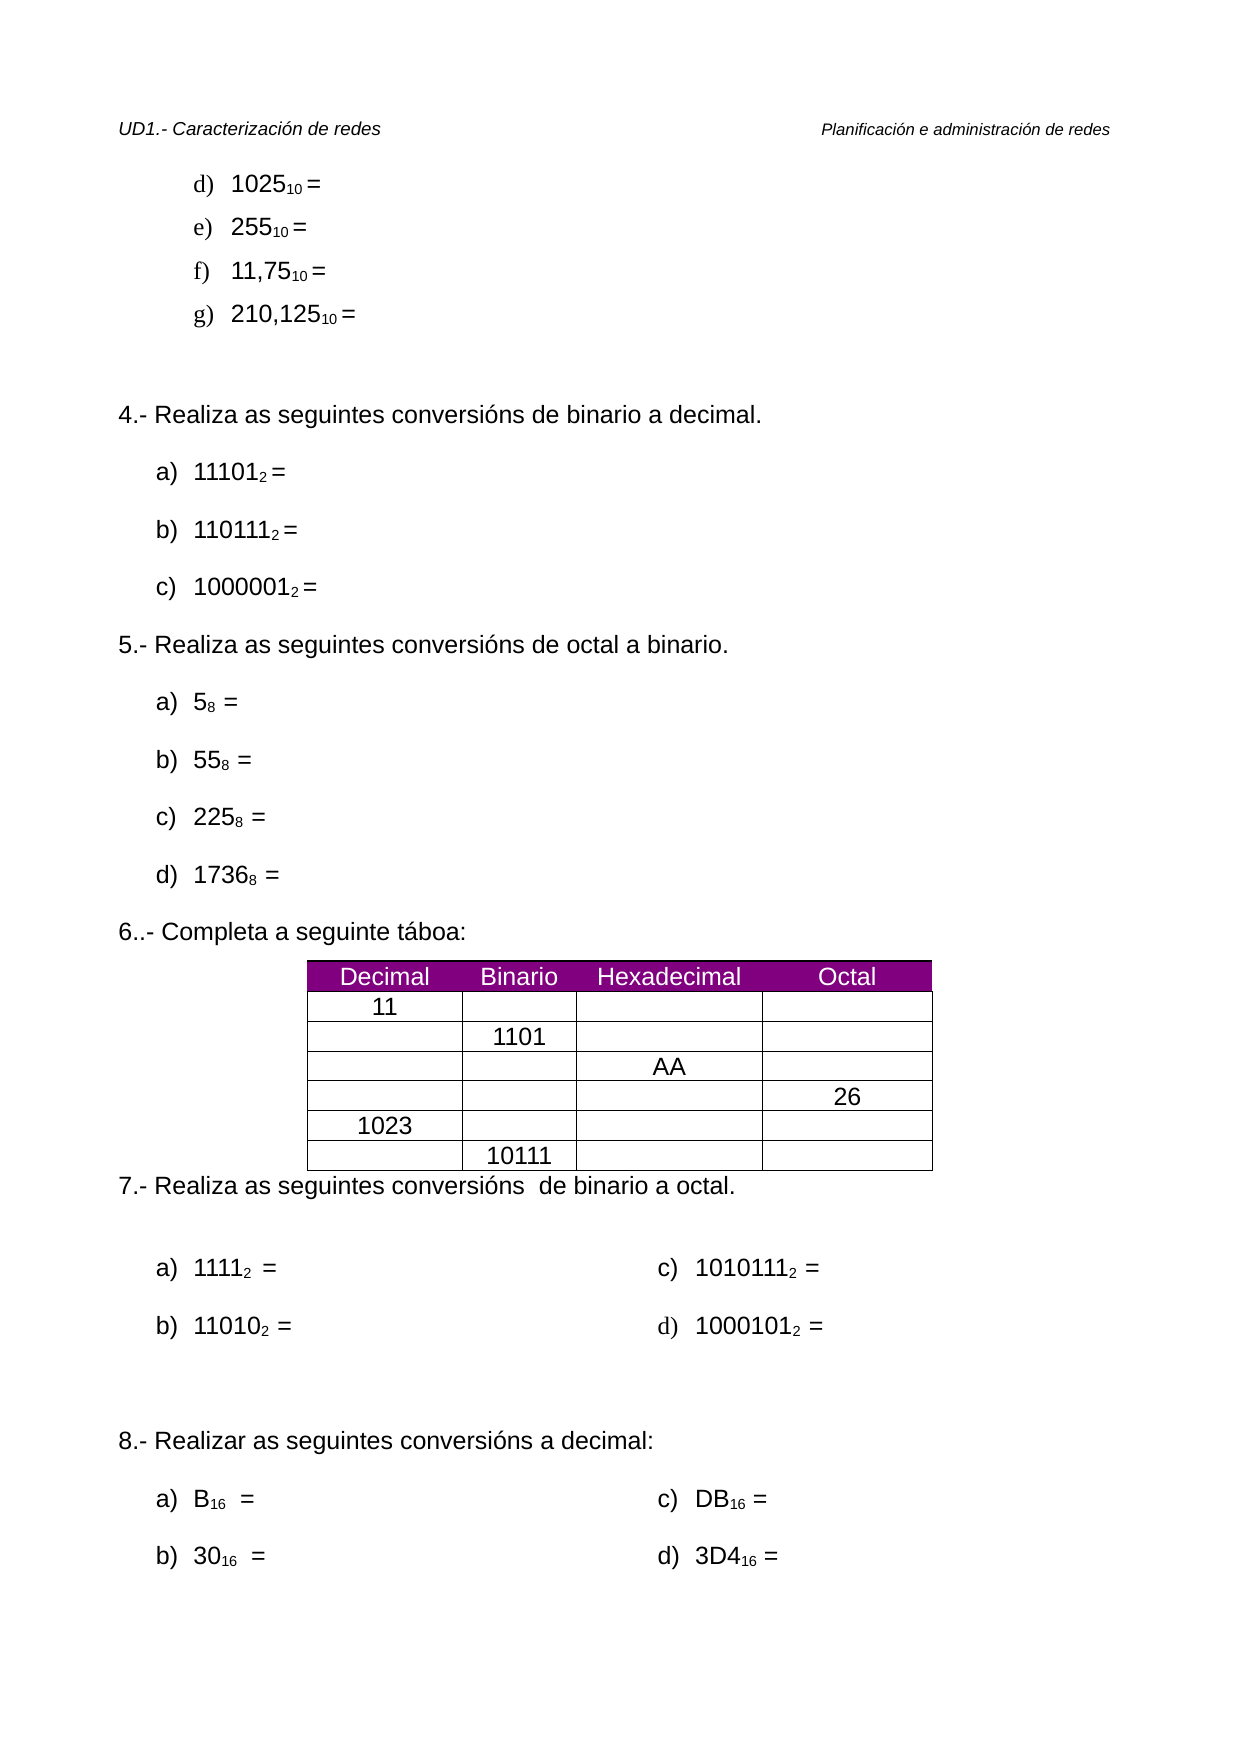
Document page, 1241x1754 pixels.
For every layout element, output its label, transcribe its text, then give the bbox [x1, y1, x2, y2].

list 2258 = [156, 802, 1122, 831]
table_cell [308, 1022, 462, 1051]
list DB16 = [657, 1483, 1122, 1512]
table_cell [577, 992, 762, 1021]
list 25510 = [193, 212, 1122, 241]
list 10001012 = [657, 1311, 1122, 1340]
list 102510 = [193, 169, 1122, 198]
list 4.- Realiza as seguintes conversións de binario a decimal. [118, 399, 1122, 428]
table_cell [308, 1141, 462, 1170]
text 8.- Realizar as seguintes conversións a decimal: [118, 1426, 1122, 1455]
list 11,7510 = [193, 256, 1122, 284]
text 7.- Realiza as seguintes conversións de binario a octal. [118, 1171, 1122, 1199]
table_header Hexadecimal [576, 962, 762, 991]
table_cell [308, 1052, 462, 1080]
list 10101112 = [657, 1253, 1122, 1282]
table_cell [577, 1081, 762, 1110]
table_header Binario [462, 962, 576, 991]
table_cell 10111 [463, 1141, 576, 1170]
list 558 = [156, 744, 1122, 773]
table_cell 26 [763, 1081, 932, 1110]
list 210,12510 = [193, 299, 1122, 328]
table_cell 1101 [463, 1022, 576, 1051]
table_header Octal [762, 962, 932, 991]
table_cell [763, 1022, 932, 1051]
list 58 = [156, 687, 1122, 716]
table_cell [763, 1052, 932, 1080]
table_cell [763, 992, 932, 1021]
list 111012 = [156, 457, 1122, 486]
list 3D416 = [657, 1541, 1122, 1570]
list B16 = [156, 1483, 620, 1512]
table_cell [463, 1081, 576, 1110]
table_header Decimal [307, 962, 462, 991]
table_cell [577, 1141, 762, 1170]
text 5.- Realiza as seguintes conversións de octal a binario. [118, 629, 1122, 658]
table_cell [463, 1111, 576, 1140]
table_cell 1023 [308, 1111, 462, 1140]
list 110102 = [156, 1311, 620, 1339]
table_cell AA [577, 1052, 762, 1080]
table_cell 11 [308, 992, 462, 1021]
table_cell [308, 1081, 462, 1110]
list 1101112 = [156, 514, 1122, 543]
list 11112 = [156, 1253, 620, 1282]
table_cell [763, 1141, 932, 1170]
text 6..- Completa a seguinte táboa: [118, 917, 1122, 946]
list 3016 = [156, 1541, 620, 1570]
table_cell [463, 992, 576, 1021]
list 17368 = [156, 859, 1122, 888]
table_cell [463, 1052, 576, 1080]
table_cell [763, 1111, 932, 1140]
table_cell [577, 1022, 762, 1051]
list 10000012 = [156, 572, 1122, 601]
table_cell [577, 1111, 762, 1140]
